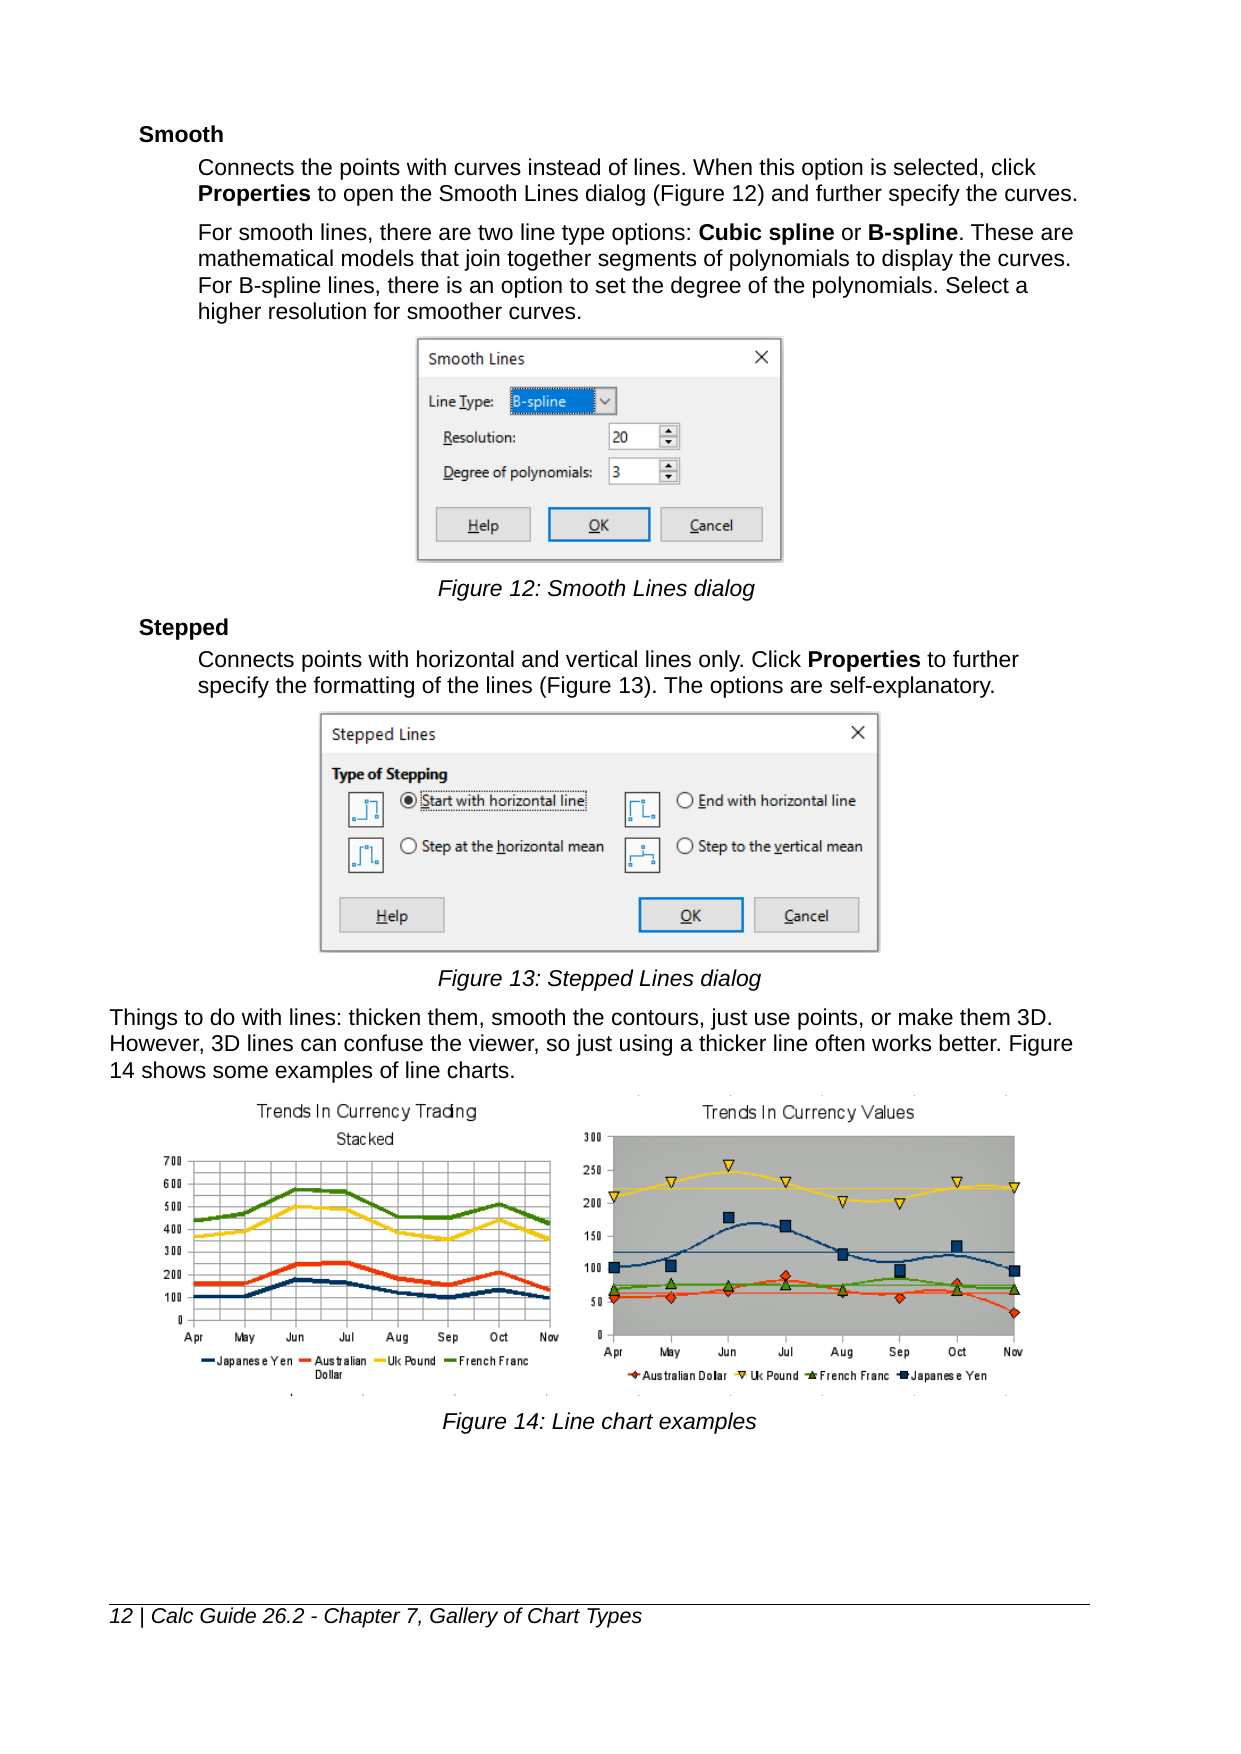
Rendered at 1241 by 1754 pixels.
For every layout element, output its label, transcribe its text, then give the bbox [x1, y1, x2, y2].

text Connects points with horizontal and vertical lines only. Click Properties to further specify the formatting of the lines (Figure 13). The options are self-explanatory. [198, 646, 1090, 699]
text Stepped [139, 613, 1090, 640]
text Figure 14: Line chart examples [156, 1408, 1042, 1434]
picture [156, 1095, 1043, 1396]
text Things to do with lines: thicken them, smooth the contours, just use points, or make them 3D. However, 3D lines can confuse the viewer, so just using a thicker line often works better. Figure 14 shows some examples of line charts. [109, 1004, 1090, 1083]
text Smooth [139, 121, 1090, 147]
text For smooth lines, there are two line type options: Cubic spline or B-spline. These are mathematical models that join together segments of polynomials to display the curves. For B-spline lines, there is an option to set the degree of the polynomials. Select a higher resolution for smoother curves. [198, 219, 1090, 324]
text Connects the points with curves instead of lines. When this option is selected, click Properties to open the Smooth Lines dialog (Figure 12) and further specify the curves. [198, 154, 1090, 206]
text Figure 13: Stepped Lines dialog [318, 965, 881, 992]
picture [415, 336, 784, 563]
text Figure 12: Smooth Lines dialog [415, 575, 784, 601]
picture [318, 711, 881, 953]
